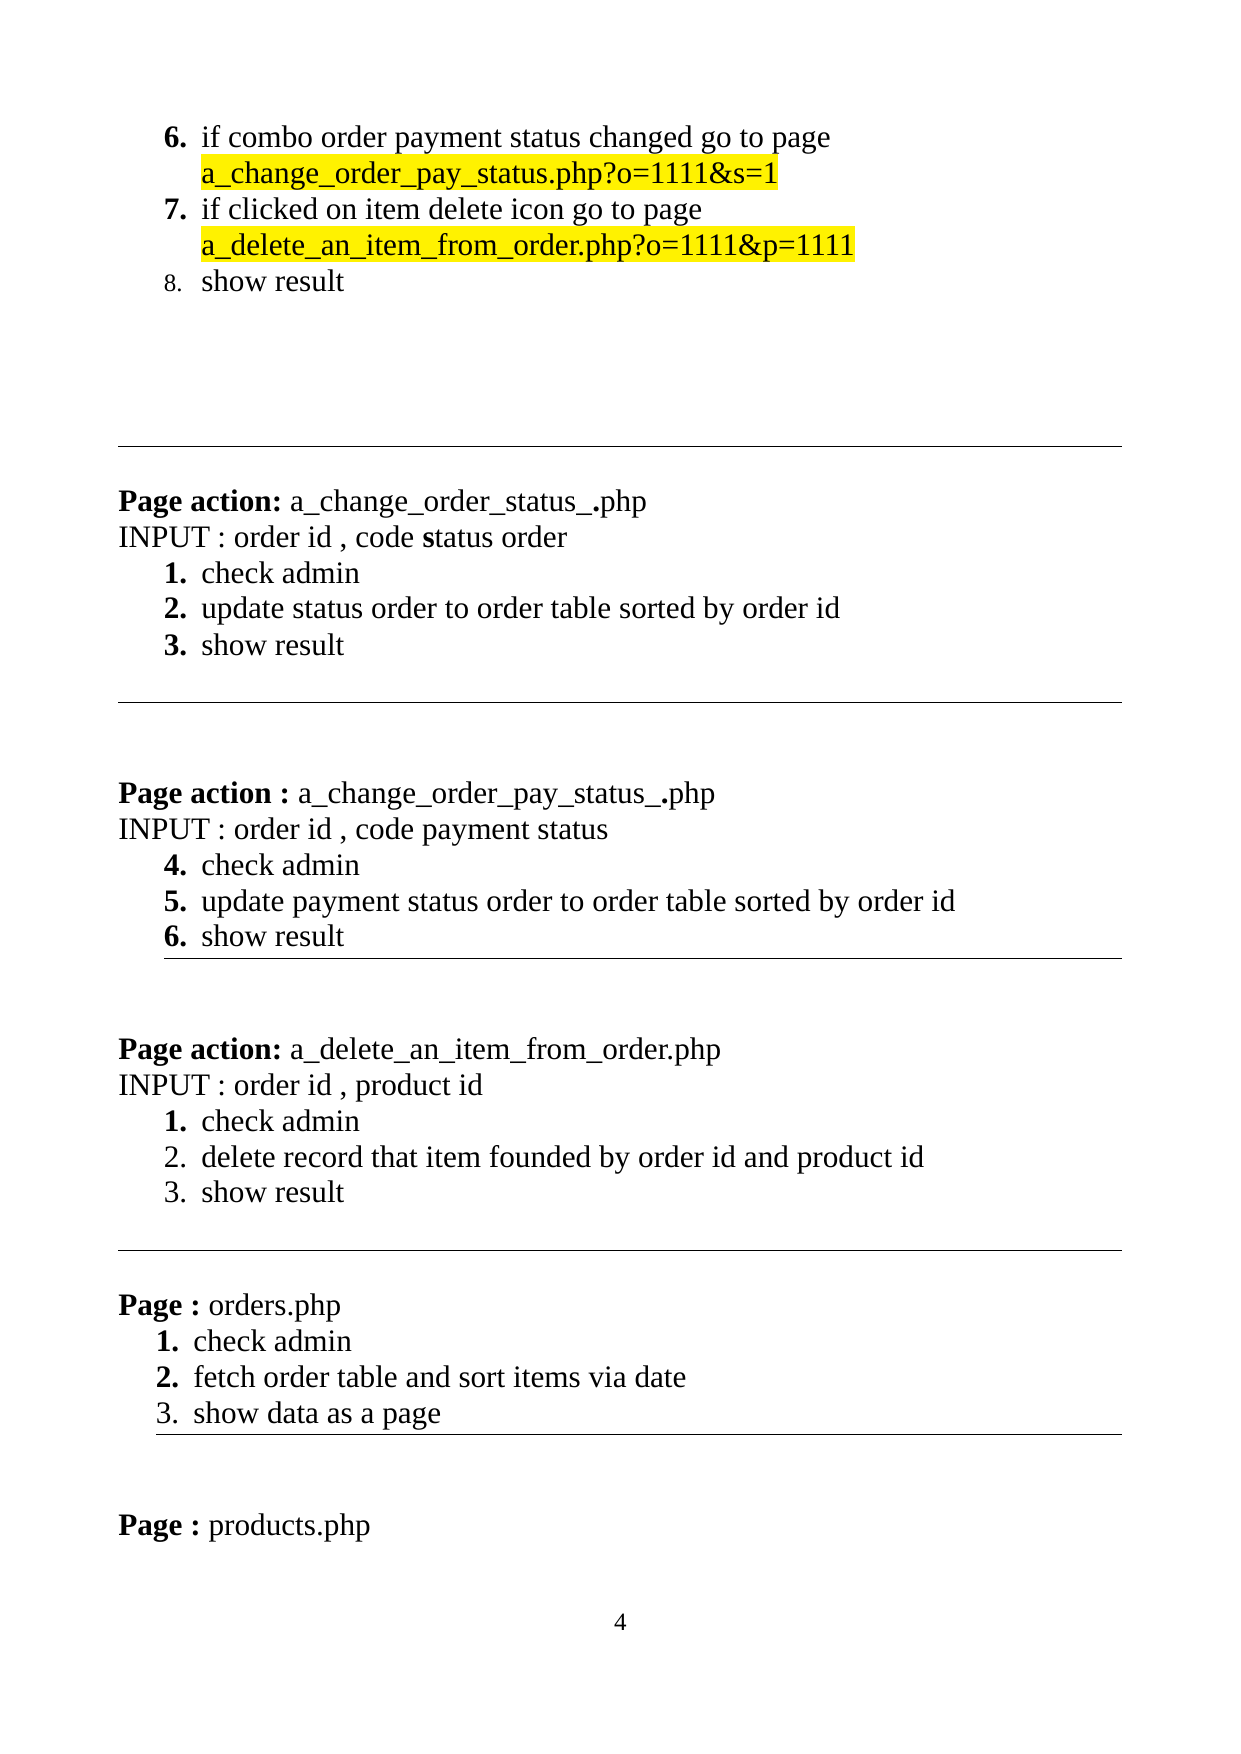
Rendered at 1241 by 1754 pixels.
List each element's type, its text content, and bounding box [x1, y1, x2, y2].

list check admin [156, 1322, 1122, 1358]
list check admin [163, 846, 1122, 882]
text INPUT : order id , code payment status [118, 810, 1122, 846]
list update payment status order to order table sorted by order id [163, 882, 1122, 918]
list show result [163, 262, 1122, 298]
text INPUT : order id , product id [118, 1066, 1122, 1102]
list if combo order payment status changed go to page a_change_order_pay_status.php?o=1111&s=1 [163, 118, 1122, 190]
list check admin [163, 1102, 1122, 1138]
text Page : orders.php [118, 1286, 1122, 1322]
text Page action : a_change_order_pay_status_.php [118, 774, 1122, 810]
list update status order to order table sorted by order id [163, 590, 1122, 626]
list fetch order table and sort items via date [156, 1358, 1122, 1394]
list show result [163, 918, 1122, 958]
list show data as a page [156, 1394, 1122, 1434]
list show result [163, 626, 1122, 662]
text INPUT : order id , code status order [118, 518, 1122, 554]
text Page : products.php [118, 1506, 1122, 1542]
list check admin [163, 554, 1122, 590]
text Page action: a_delete_an_item_from_order.php [118, 1030, 1122, 1066]
list if clicked on item delete icon go to page a_delete_an_item_from_order.php?o=1111&p=1111 [163, 190, 1122, 262]
list show result [163, 1174, 1122, 1210]
text Page action: a_change_order_status_.php [118, 482, 1122, 518]
list delete record that item founded by order id and product id [163, 1138, 1122, 1174]
